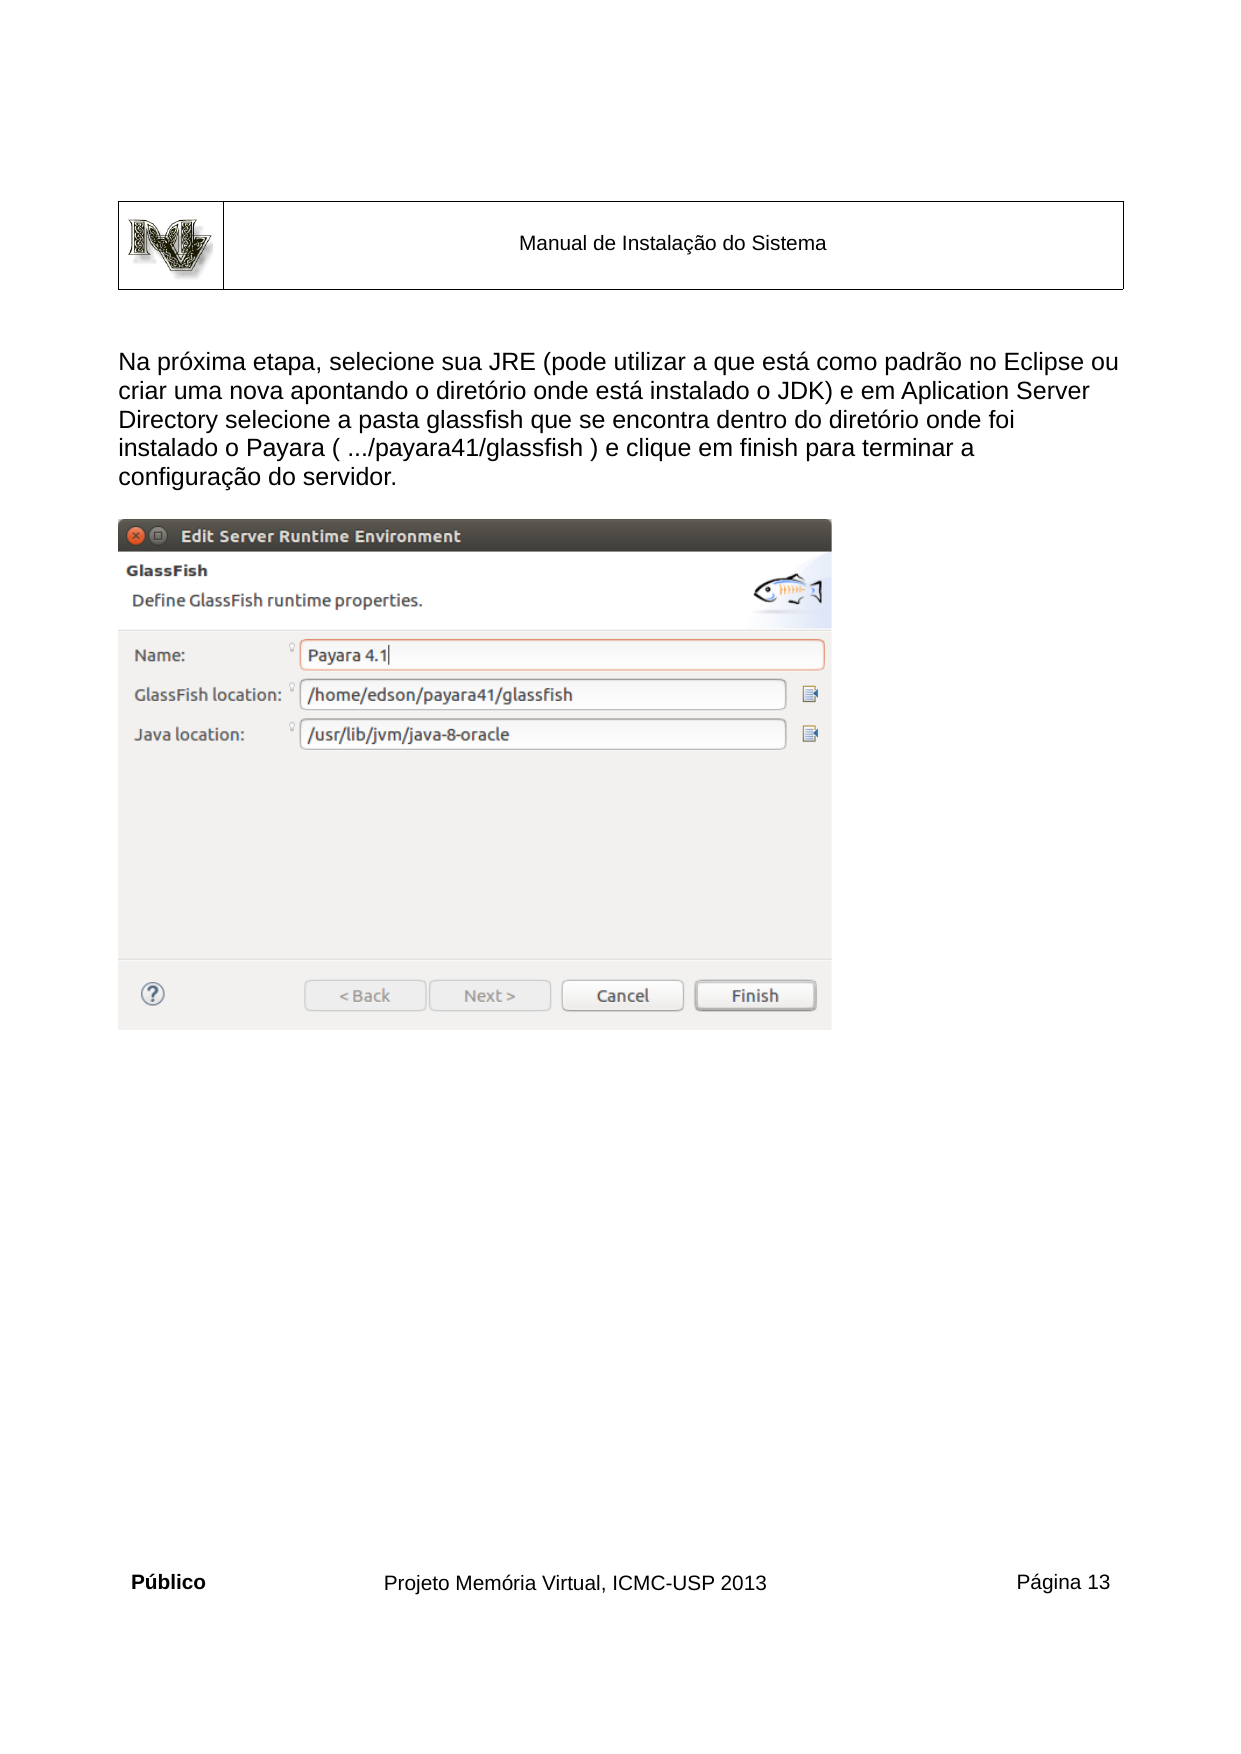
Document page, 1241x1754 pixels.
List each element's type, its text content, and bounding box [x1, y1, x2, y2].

picture [118, 519, 832, 1030]
text Na próxima etapa, selecione sua JRE (pode utilizar a que está como padrão no Eclipse ou criar uma nova apontando o diretório onde está instalado o JDK) e em Aplication Server Directory selecione a pasta glassfish que se encontra dentro do diretório onde foi instalado o Payara ( .../payara41/glassfish ) e clique em finish para terminar a configuração do servidor. [118, 347, 1122, 491]
picture [123, 207, 214, 283]
